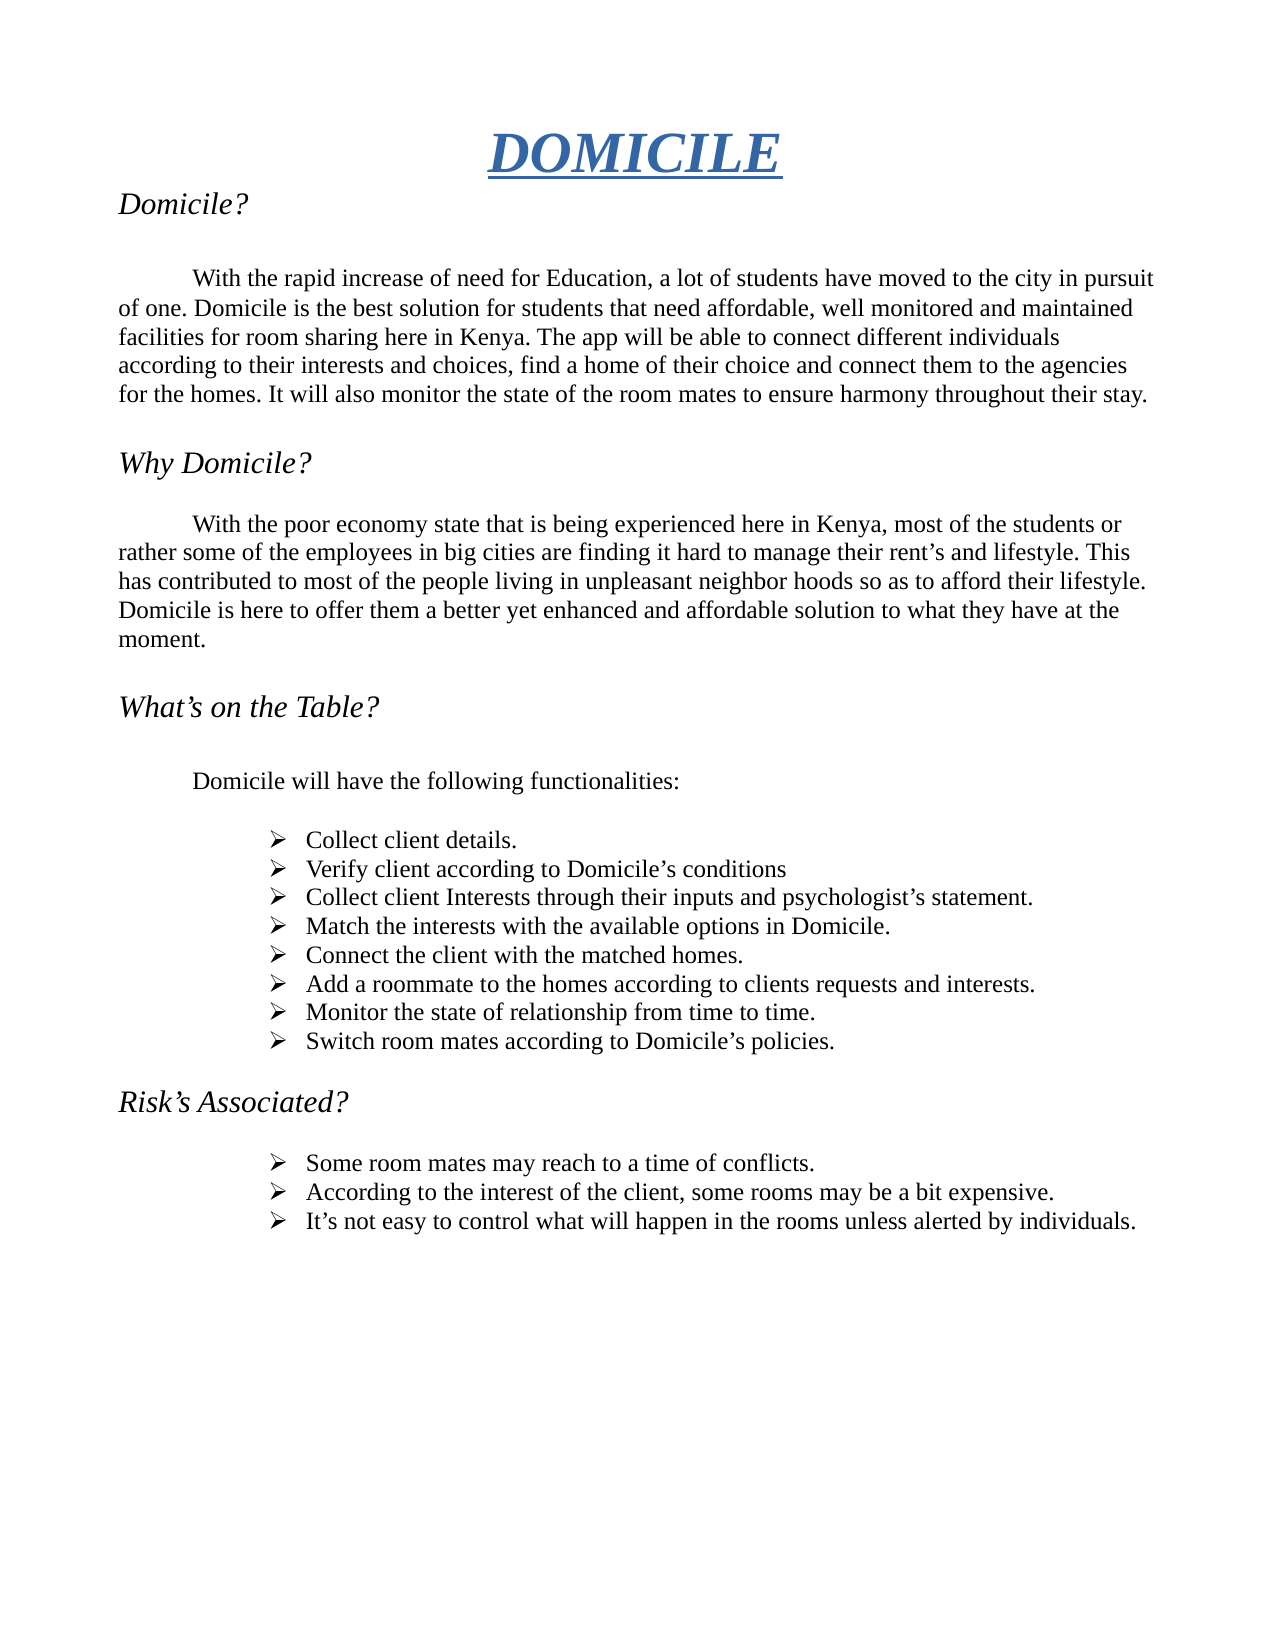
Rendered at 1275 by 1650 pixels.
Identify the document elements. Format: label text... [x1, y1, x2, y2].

list Connect the client with the matched homes. [268, 940, 1157, 969]
list Collect client details. [268, 825, 1157, 854]
text What’s on the Table? [118, 688, 1157, 724]
text Domicile will have the following functionalities: [118, 760, 1157, 796]
text Domicile is here to offer them a better yet enhanced and affordable solution to what they have at the moment. [118, 595, 1157, 652]
text Risk’s Associated? [118, 1084, 1157, 1119]
text With the rapid increase of need for Education, a lot of students have moved to the city in pursuit of one. Domicile is the best solution for students that need affordable, well monitored and maintained facilities for room sharing here in Kenya. The app will be able to connect different individuals according to their interests and choices, find a home of their choice and connect them to the agencies for the homes. It will also monitor the state of the room mates to ensure harmony throughout their stay. [118, 257, 1157, 408]
list Some room mates may reach to a time of conflicts. [268, 1148, 1157, 1177]
list Monitor the state of relationship from time to time. [268, 997, 1157, 1026]
list It’s not easy to control what will happen in the rooms unless alerted by individuals. [268, 1206, 1157, 1234]
text With the poor economy state that is being experienced here in Kenya, most of the students or rather some of the employees in big cities are finding it hard to manage their rent’s and lifestyle. This has contributed to most of the people living in unpleasant neighbor hoods so as to afford their lifestyle. [118, 509, 1157, 595]
text Why Domicile? [118, 444, 1157, 480]
list Match the interests with the available options in Domicile. [268, 911, 1157, 940]
list According to the interest of the client, some rooms may be a bit expensive. [268, 1177, 1157, 1206]
list Switch room mates according to Domicile’s policies. [268, 1026, 1157, 1055]
list Verify client according to Domicile’s conditions [268, 854, 1157, 882]
text Domicile? [118, 185, 1157, 221]
text DOMICILE [118, 118, 1157, 185]
list Add a roommate to the homes according to clients requests and interests. [268, 969, 1157, 997]
list Collect client Interests through their inputs and psychologist’s statement. [268, 882, 1157, 911]
